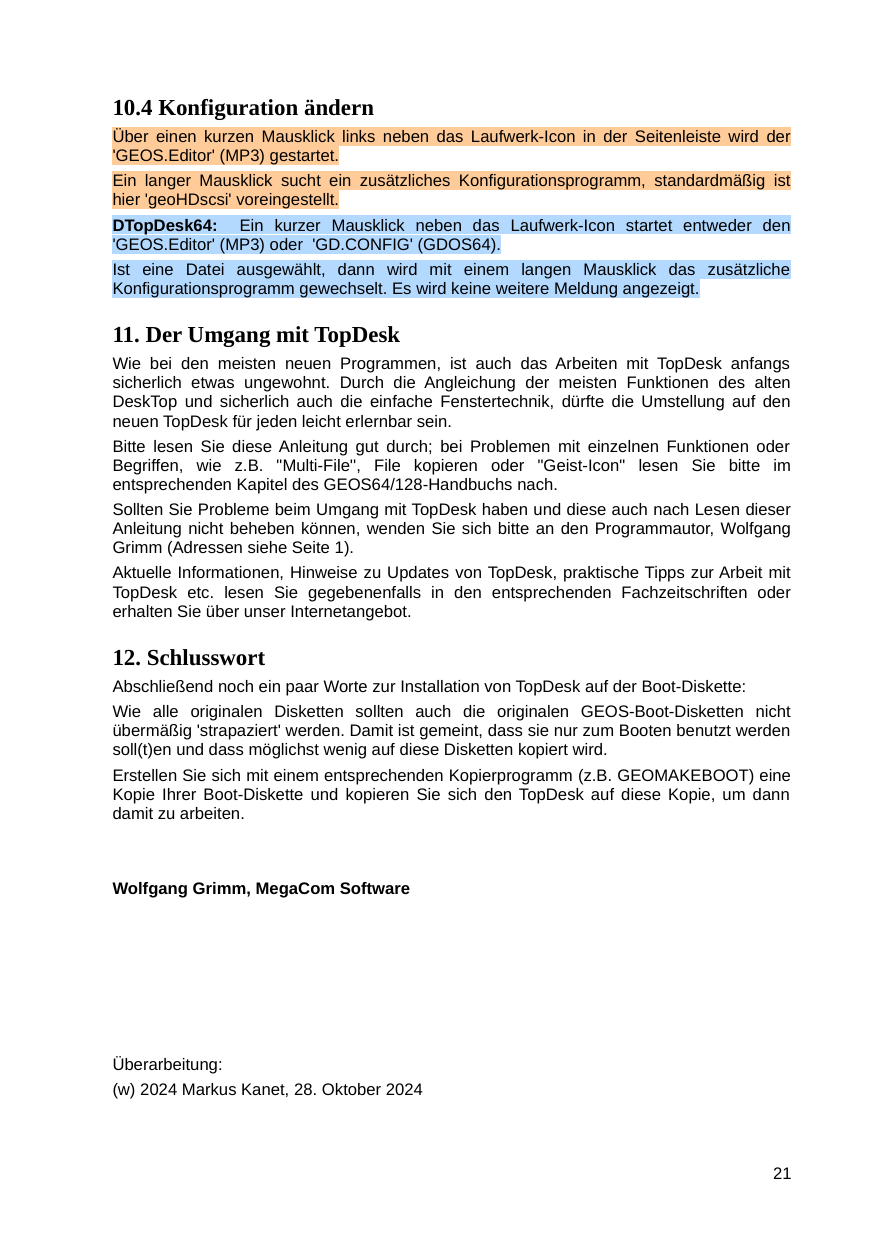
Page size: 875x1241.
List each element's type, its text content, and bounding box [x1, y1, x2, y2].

text Wolfgang Grimm, MegaCom Software [112, 879, 791, 898]
subtitle 11. Der Umgang mit TopDesk [112, 322, 791, 348]
subtitle 12. Schlusswort [112, 644, 791, 671]
text Über einen kurzen Mausklick links neben das Laufwerk-Icon in der Seitenleiste wird der 'GEOS.Editor' (MP3) gestartet. [339, 146, 791, 165]
text (w) 2024 Markus Kanet, 28. Oktober 2024 [112, 1080, 791, 1099]
subtitle 10.4 Konfiguration ändern [112, 94, 791, 121]
text Ein langer Mausklick sucht ein zusätzliches Konfigurationsprogramm, standardmäßig ist hier 'geoHDscsi' voreingestellt. [339, 190, 791, 209]
text Wie alle originalen Disketten sollten auch die originalen GEOS-Boot-Disketten nicht übermäßig 'strapaziert' werden. Damit ist gemeint, dass sie nur zum Booten benutzt werden soll(t)en und dass möglichst wenig auf diese Disketten kopiert wird. [112, 702, 791, 759]
text Erstellen Sie sich mit einem entsprechenden Kopierprogramm (z.B. GEOMAKEBOOT) eine Kopie Ihrer Boot-Diskette und kopieren Sie sich den TopDesk auf diese Kopie, um dann damit zu arbeiten. [112, 765, 791, 823]
text Überarbeitung: [112, 1055, 791, 1074]
text Bitte lesen Sie diese Anleitung gut durch; bei Problemen mit einzelnen Funktionen oder Begriffen, wie z.B. "Multi-File'', File kopieren oder "Geist-Icon" lesen Sie bitte im entsprechenden Kapitel des GEOS64/128-Handbuchs nach. [112, 436, 791, 494]
text Abschließend noch ein paar Worte zur Installation von TopDesk auf der Boot-Diskette: [112, 677, 791, 696]
text Sollten Sie Probleme beim Umgang mit TopDesk haben und diese auch nach Lesen dieser Anleitung nicht beheben können, wenden Sie sich bitte an den Programmautor, Wolfgang Grimm (Adressen siehe Seite 1). [112, 500, 791, 557]
text DTopDesk64: Ein kurzer Mausklick neben das Laufwerk-Icon startet entweder den 'GEOS.Editor' (MP3) oder 'GD.CONFIG' (GDOS64). [112, 234, 791, 254]
text Aktuelle Informationen, Hinweise zu Updates von TopDesk, praktische Tipps zur Arbeit mit TopDesk etc. lesen Sie gegebenenfalls in den entsprechenden Fachzeitschriften oder erhalten Sie über unser Internetangebot. [112, 563, 791, 621]
text Wie bei den meisten neuen Programmen, ist auch das Arbeiten mit TopDesk anfangs sicherlich etwas ungewohnt. Durch die Angleichung der meisten Funktionen des alten DeskTop und sicherlich auch die einfache Fenstertechnik, dürfte die Umstellung auf den neuen TopDesk für jeden leicht erlernbar sein. [112, 354, 791, 431]
